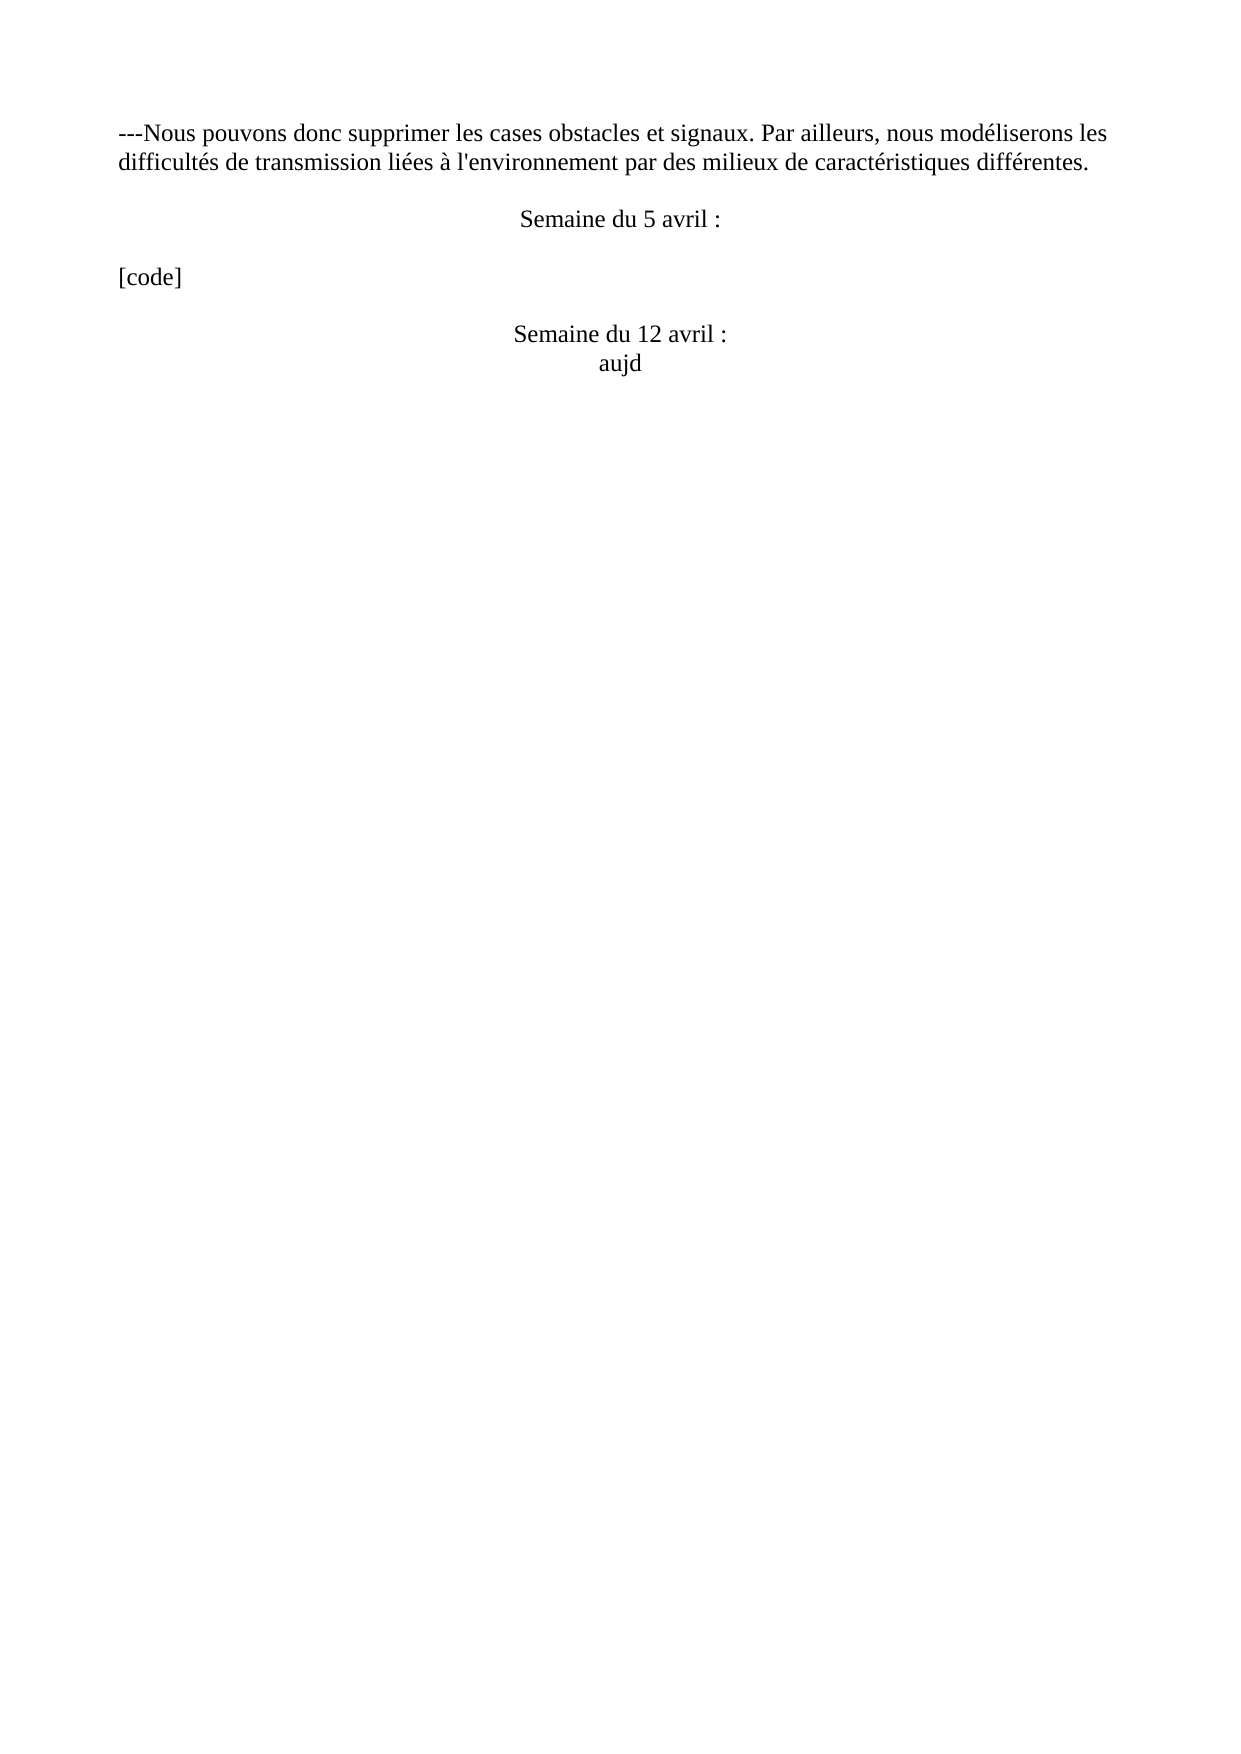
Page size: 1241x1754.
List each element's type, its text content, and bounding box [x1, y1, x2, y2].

text Semaine du 12 avril : [118, 319, 1122, 348]
text aujd [118, 348, 1122, 377]
text Semaine du 5 avril : [118, 204, 1122, 233]
text [code] [118, 262, 1122, 291]
text ---Nous pouvons donc supprimer les cases obstacles et signaux. Par ailleurs, nous modéliserons les difficultés de transmission liées à l'environnement par des milieux de caractéristiques différentes. [118, 118, 1122, 176]
